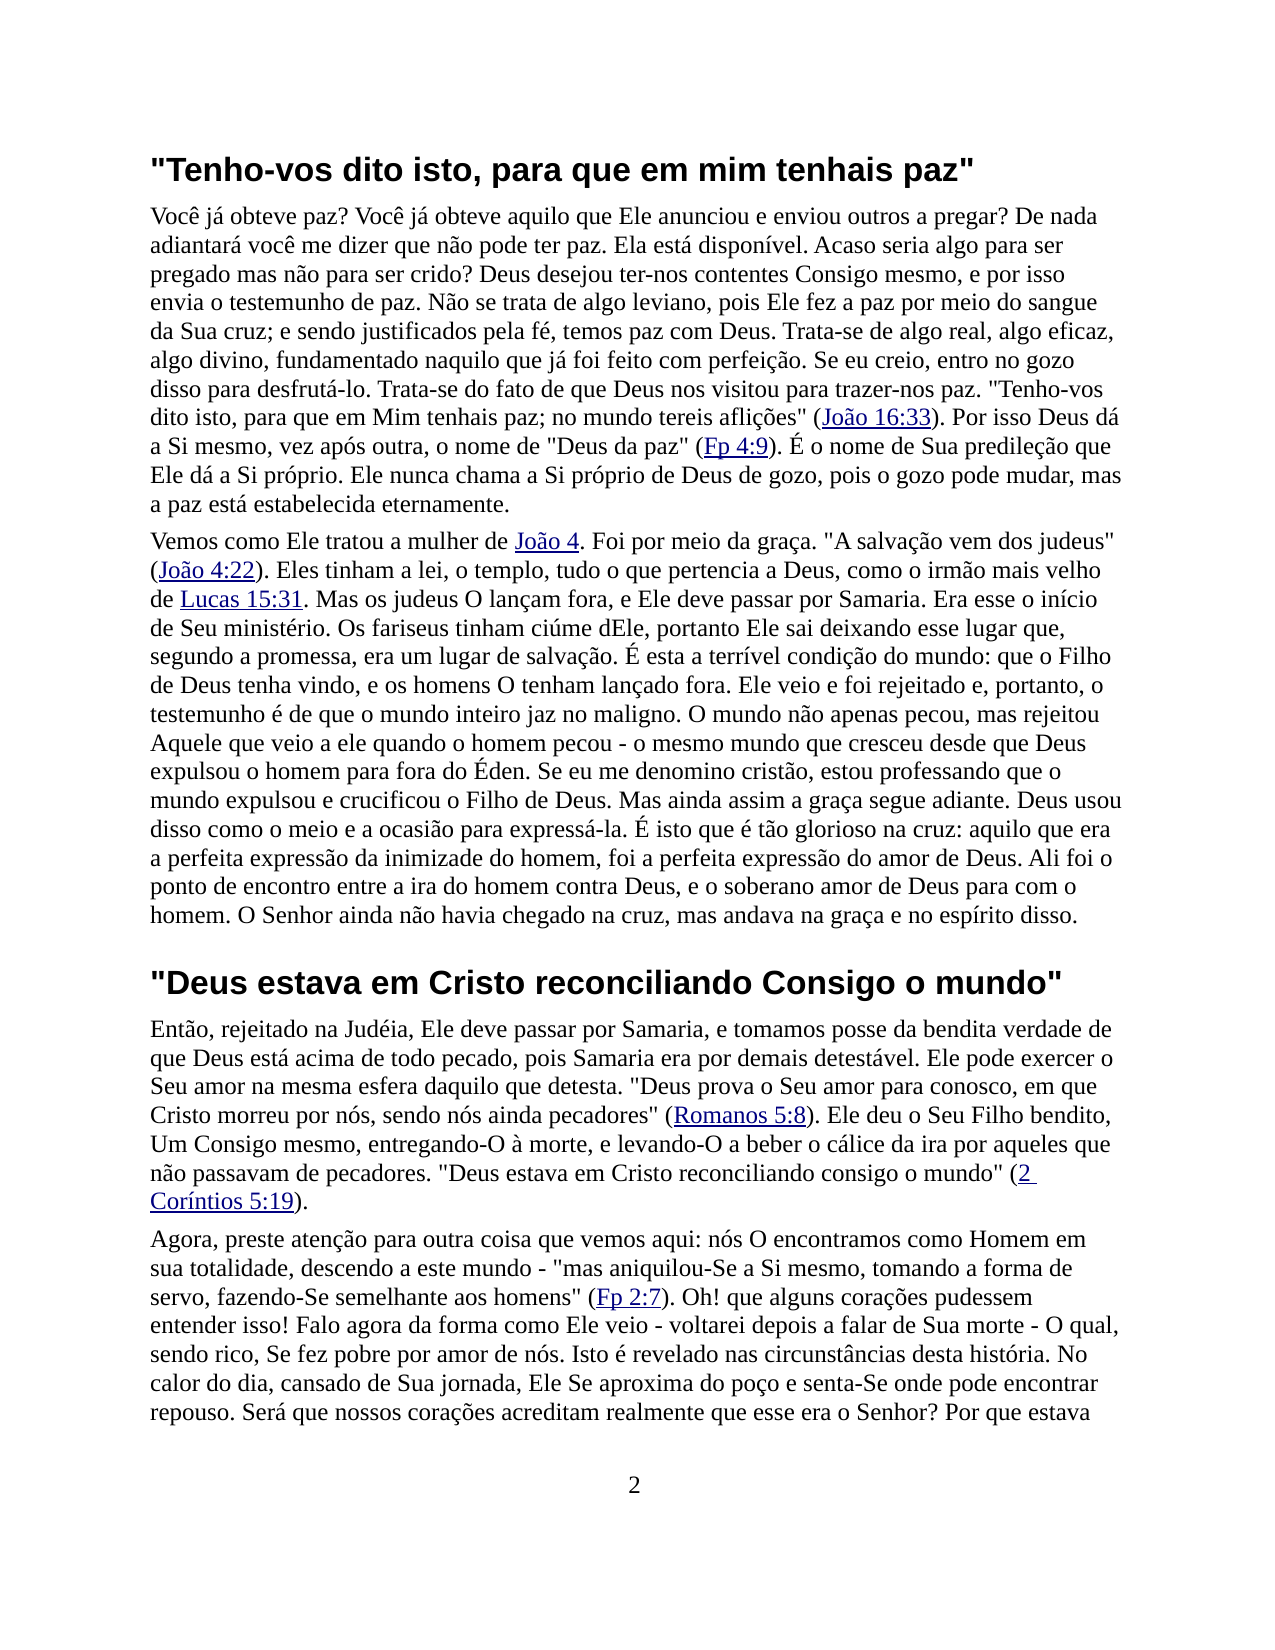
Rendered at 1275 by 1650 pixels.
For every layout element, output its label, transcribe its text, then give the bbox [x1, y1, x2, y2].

text Então, rejeitado na Judéia, Ele deve passar por Samaria, e tomamos posse da bendita verdade de que Deus está acima de todo pecado, pois Samaria era por demais detestável. Ele pode exercer o Seu amor na mesma esfera daquilo que detesta. "Deus prova o Seu amor para conosco, em que Cristo morreu por nós, sendo nós ainda pecadores" (Romanos 5:8). Ele deu o Seu Filho bendito, Um Consigo mesmo, entregando-O à morte, e levando-O a beber o cálice da ira por aqueles que não passavam de pecadores. "Deus estava em Cristo reconciliando consigo o mundo" (2 Coríntios 5:19). [150, 1014, 1125, 1215]
subtitle "Tenho-vos dito isto, para que em mim tenhais paz" [150, 150, 1125, 189]
text Você já obteve paz? Você já obteve aquilo que Ele anunciou e enviou outros a pregar? De nada adiantará você me dizer que não pode ter paz. Ela está disponível. Acaso seria algo para ser pregado mas não para ser crido? Deus desejou ter-nos contentes Consigo mesmo, e por isso envia o testemunho de paz. Não se trata de algo leviano, pois Ele fez a paz por meio do sangue da Sua cruz; e sendo justificados pela fé, temos paz com Deus. Trata-se de algo real, algo eficaz, algo divino, fundamentado naquilo que já foi feito com perfeição. Se eu creio, entro no gozo disso para desfrutá-lo. Trata-se do fato de que Deus nos visitou para trazer-nos paz. "Tenho-vos dito isto, para que em Mim tenhais paz; no mundo tereis aflições" (João 16:33). Por isso Deus dá a Si mesmo, vez após outra, o nome de "Deus da paz" (Fp 4:9). É o nome de Sua predileção que Ele dá a Si próprio. Ele nunca chama a Si próprio de Deus de gozo, pois o gozo pode mudar, mas a paz está estabelecida eternamente. [150, 201, 1125, 517]
subtitle "Deus estava em Cristo reconciliando Consigo o mundo" [150, 963, 1125, 1001]
text Agora, preste atenção para outra coisa que vemos aqui: nós O encontramos como Homem em sua totalidade, descendo a este mundo - "mas aniquilou-Se a Si mesmo, tomando a forma de servo, fazendo-Se semelhante aos homens" (Fp 2:7). Oh! que alguns corações pudessem entender isso! Falo agora da forma como Ele veio - voltarei depois a falar de Sua morte - O qual, sendo rico, Se fez pobre por amor de nós. Isto é revelado nas circunstâncias desta história. No calor do dia, cansado de Sua jornada, Ele Se aproxima do poço e senta-Se onde pode encontrar repouso. Será que nossos corações acreditam realmente que esse era o Senhor? Por que estava [150, 1224, 1125, 1425]
text Vemos como Ele tratou a mulher de João 4. Foi por meio da graça. "A salvação vem dos judeus" (João 4:22). Eles tinham a lei, o templo, tudo o que pertencia a Deus, como o irmão mais velho de Lucas 15:31. Mas os judeus O lançam fora, e Ele deve passar por Samaria. Era esse o início de Seu ministério. Os fariseus tinham ciúme dEle, portanto Ele sai deixando esse lugar que, segundo a promessa, era um lugar de salvação. É esta a terrível condição do mundo: que o Filho de Deus tenha vindo, e os homens O tenham lançado fora. Ele veio e foi rejeitado e, portanto, o testemunho é de que o mundo inteiro jaz no maligno. O mundo não apenas pecou, mas rejeitou Aquele que veio a ele quando o homem pecou - o mesmo mundo que cresceu desde que Deus expulsou o homem para fora do Éden. Se eu me denomino cristão, estou professando que o mundo expulsou e crucificou o Filho de Deus. Mas ainda assim a graça segue adiante. Deus usou disso como o meio e a ocasião para expressá-la. É isto que é tão glorioso na cruz: aquilo que era a perfeita expressão da inimizade do homem, foi a perfeita expressão do amor de Deus. Ali foi o ponto de encontro entre a ira do homem contra Deus, e o soberano amor de Deus para com o homem. O Senhor ainda não havia chegado na cruz, mas andava na graça e no espírito disso. [150, 526, 1125, 929]
